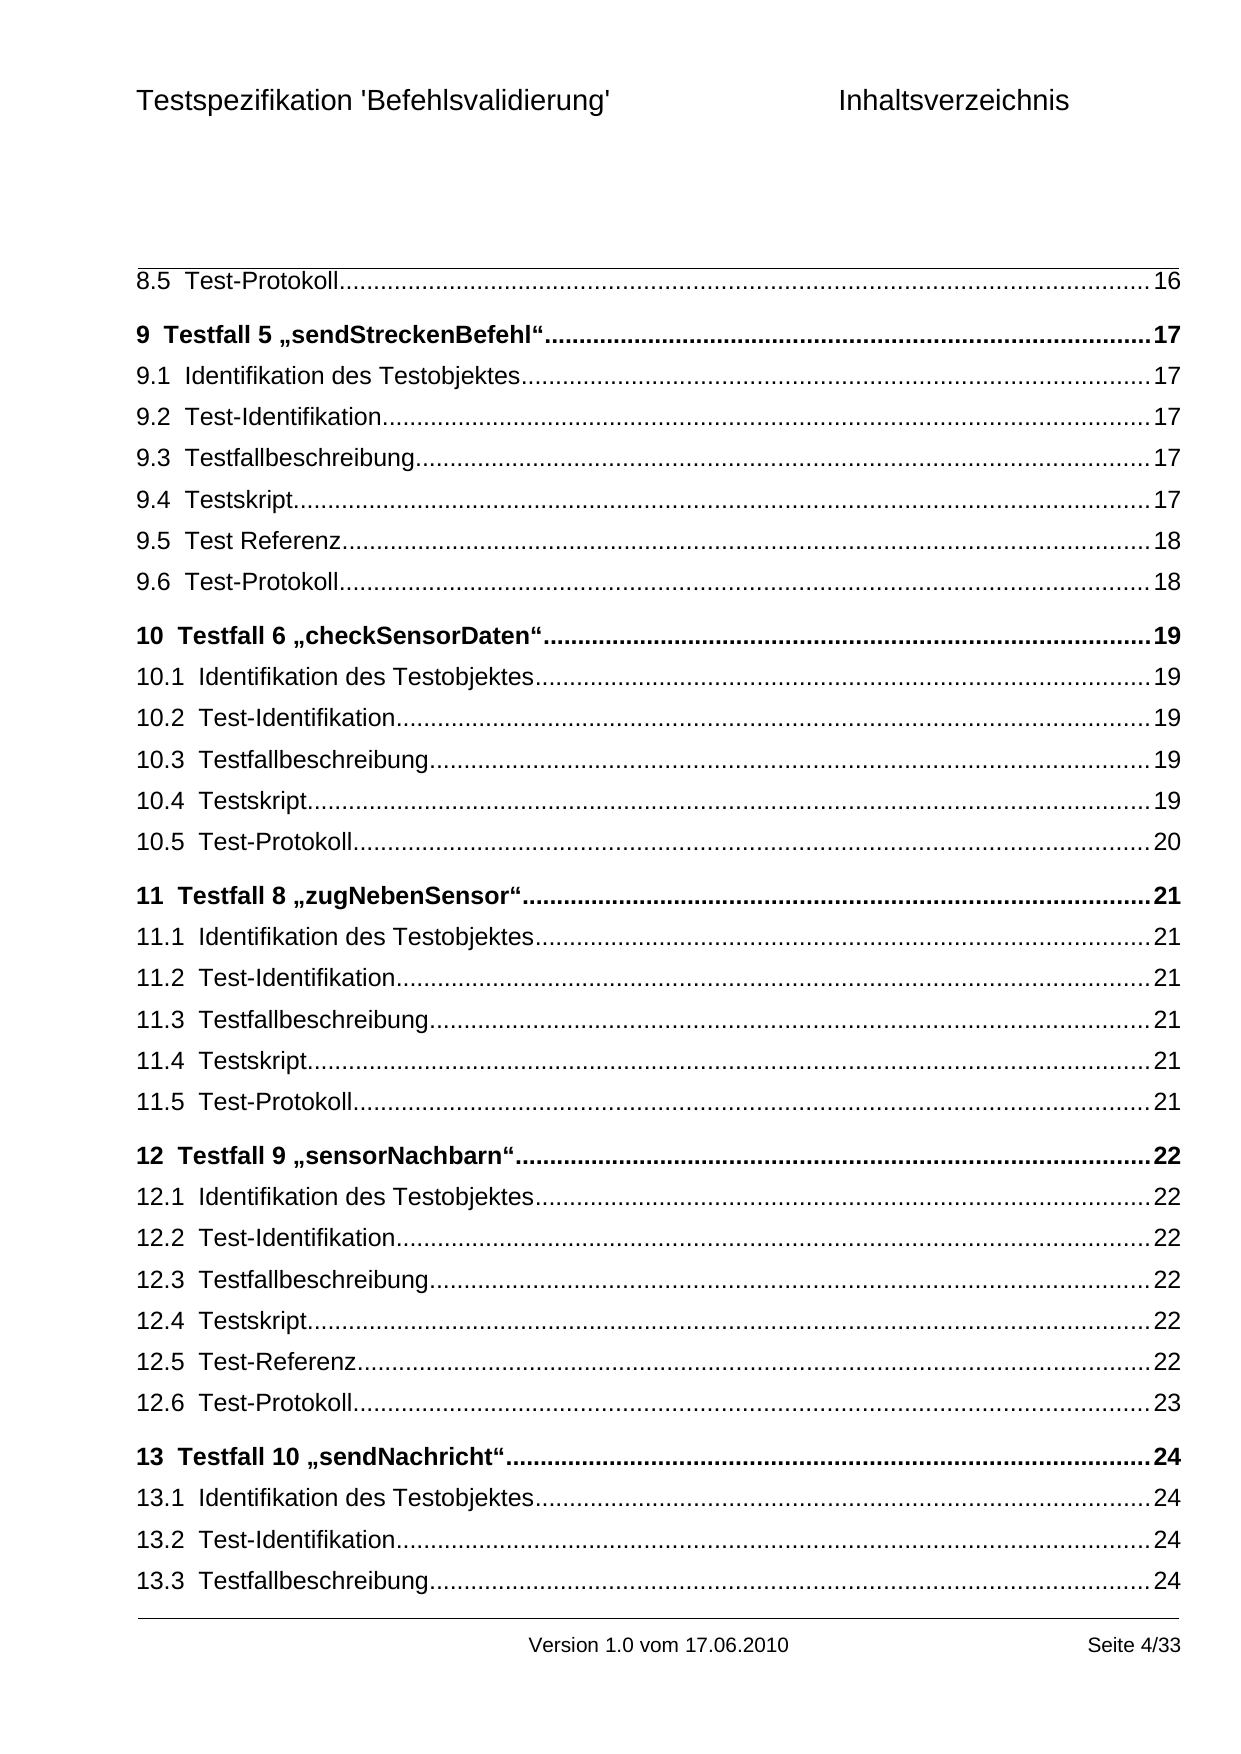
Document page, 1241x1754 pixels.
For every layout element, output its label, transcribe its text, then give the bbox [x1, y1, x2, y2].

text 9 Testfall 5 „sendStreckenBefehl“ 17 [136, 319, 1181, 348]
text 11.1 Identifikation des Testobjektes 21 [136, 922, 1181, 951]
text 10 Testfall 6 „checkSensorDaten“ 19 [136, 621, 1181, 649]
text 13.1 Identifikation des Testobjektes 24 [136, 1483, 1181, 1512]
text 9.6 Test-Protokoll 18 [136, 567, 1181, 596]
text 12.3 Testfallbeschreibung 22 [136, 1264, 1181, 1293]
text 12.6 Test-Protokoll 23 [136, 1388, 1181, 1417]
text 13 Testfall 10 „sendNachricht“ 24 [136, 1442, 1181, 1471]
text 10.4 Testskript 19 [136, 786, 1181, 814]
text 13.3 Testfallbeschreibung 24 [136, 1566, 1181, 1594]
text 9.5 Test Referenz 18 [136, 526, 1181, 554]
text 11.4 Testskript 21 [136, 1046, 1181, 1074]
text 11.5 Test-Protokoll 21 [136, 1087, 1181, 1116]
text 11.3 Testfallbeschreibung 21 [136, 1004, 1181, 1033]
text 12.2 Test-Identifikation 22 [136, 1223, 1181, 1252]
text 12 Testfall 9 „sensorNachbarn“ 22 [136, 1141, 1181, 1169]
text 9.1 Identifikation des Testobjektes 17 [136, 361, 1181, 389]
text 10.1 Identifikation des Testobjektes 19 [136, 662, 1181, 691]
text 10.2 Test-Identifikation 19 [136, 703, 1181, 732]
text 10.5 Test-Protokoll 20 [136, 827, 1181, 856]
text 11 Testfall 8 „zugNebenSensor“ 21 [136, 881, 1181, 909]
text 13.2 Test-Identifikation 24 [136, 1524, 1181, 1553]
text 9.4 Testskript 17 [136, 484, 1181, 513]
text 12.5 Test-Referenz 22 [136, 1347, 1181, 1376]
text 10.3 Testfallbeschreibung 19 [136, 744, 1181, 773]
text 9.2 Test-Identifikation 17 [136, 402, 1181, 431]
text 9.3 Testfallbeschreibung 17 [136, 443, 1181, 472]
text 12.1 Identifikation des Testobjektes 22 [136, 1182, 1181, 1211]
text 8.5 Test-Protokoll 16 [136, 289, 1181, 294]
text 12.4 Testskript 22 [136, 1306, 1181, 1334]
text 11.2 Test-Identifikation 21 [136, 963, 1181, 992]
